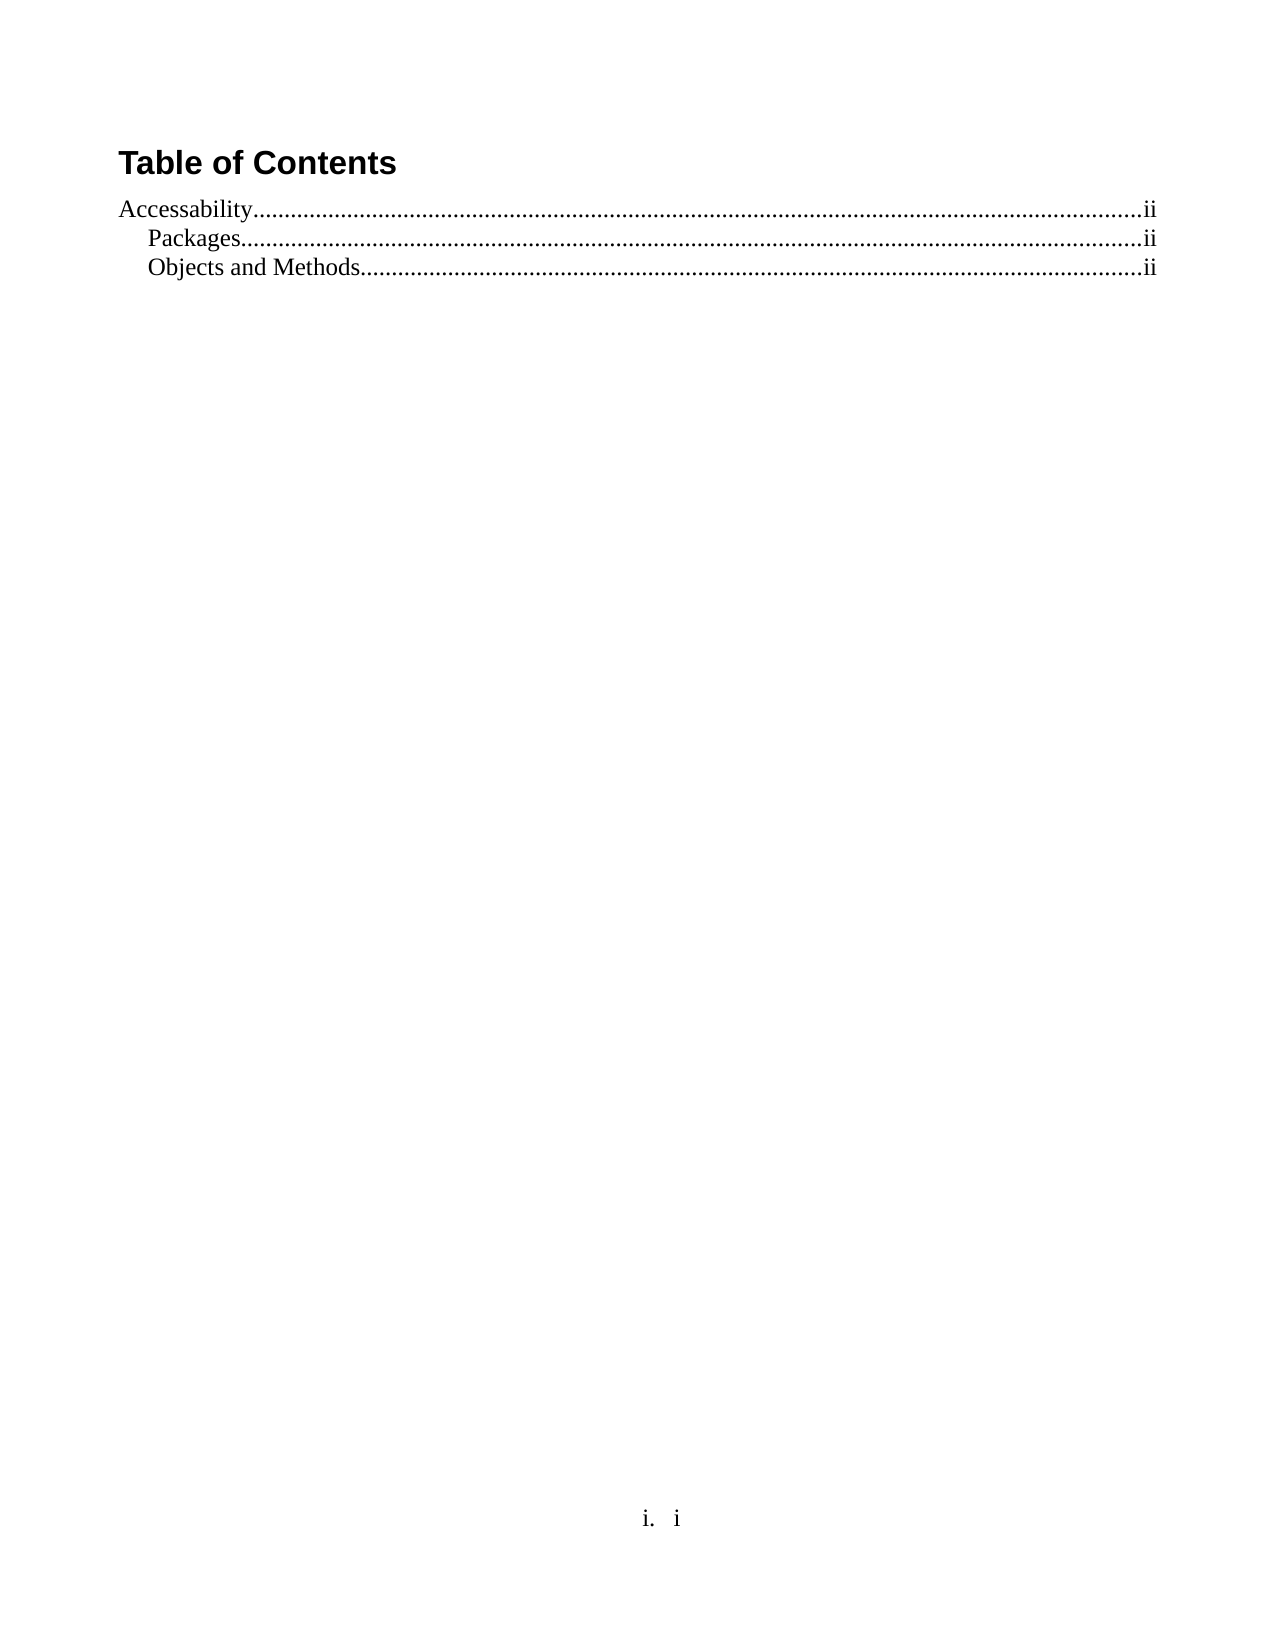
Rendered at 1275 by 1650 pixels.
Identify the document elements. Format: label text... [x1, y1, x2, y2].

text Packages ii [148, 223, 1157, 252]
text Objects and Methods ii [148, 252, 1157, 280]
subtitle Table of Contents [118, 143, 1157, 182]
text Accessability ii [118, 194, 1157, 223]
